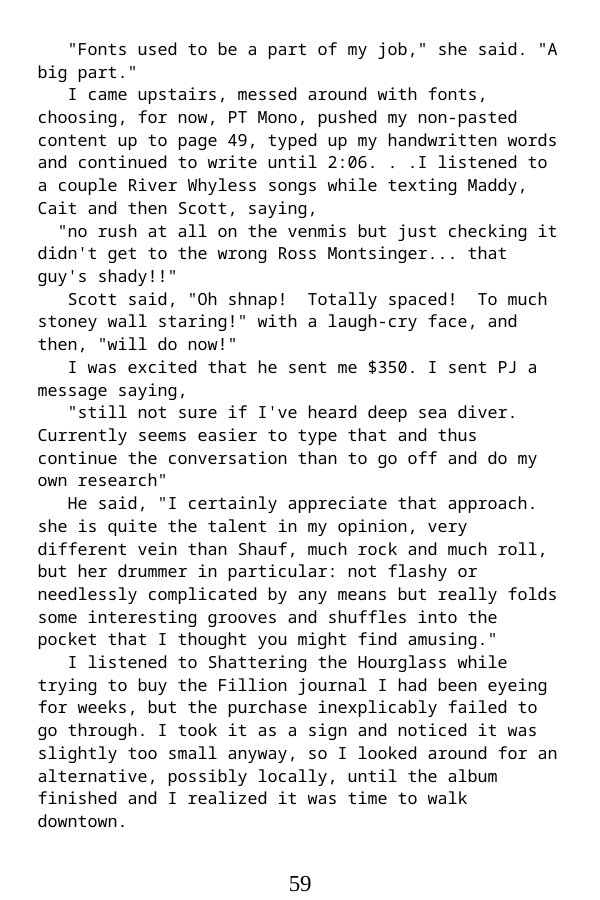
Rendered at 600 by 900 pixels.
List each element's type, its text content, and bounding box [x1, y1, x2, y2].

text "Fonts used to be a part of my job," she said. "A big part." [37, 37, 562, 83]
text "still not sure if I've heard deep sea diver. Currently seems easier to type that and thus continue the conversation than to go off and do my own research" [37, 401, 562, 492]
text "no rush at all on the venmis but just checking it didn't get to the wrong Ross Montsinger... that guy's shady!!" [37, 219, 562, 287]
text Scott said, "Oh shnap! Totally spaced! To much stoney wall staring!" with a laugh-cry face, and then, "will do now!" [37, 287, 562, 355]
text I listened to Shattering the Hourglass while trying to buy the Fillion journal I had been eyeing for weeks, but the purchase inexplicably failed to go through. I took it as a sign and noticed it was slightly too small anyway, so I looked around for an alternative, possibly locally, until the album finished and I realized it was time to walk downtown. [37, 651, 562, 832]
text I was excited that he sent me $350. I sent PJ a message saying, [37, 355, 562, 401]
text I came upstairs, messed around with fonts, choosing, for now, PT Mono, pushed my non-pasted content up to page 49, typed up my handwritten words and continued to write until 2:06. . .I listened to a couple River Whyless songs while texting Maddy, Cait and then Scott, saying, [37, 83, 562, 219]
text He said, "I certainly appreciate that approach. she is quite the talent in my opinion, very different vein than Shauf, much rock and much roll, but her drummer in particular: not flashy or needlessly complicated by any means but really folds some interesting grooves and shuffles into the pocket that I thought you might find amusing." [37, 492, 562, 651]
